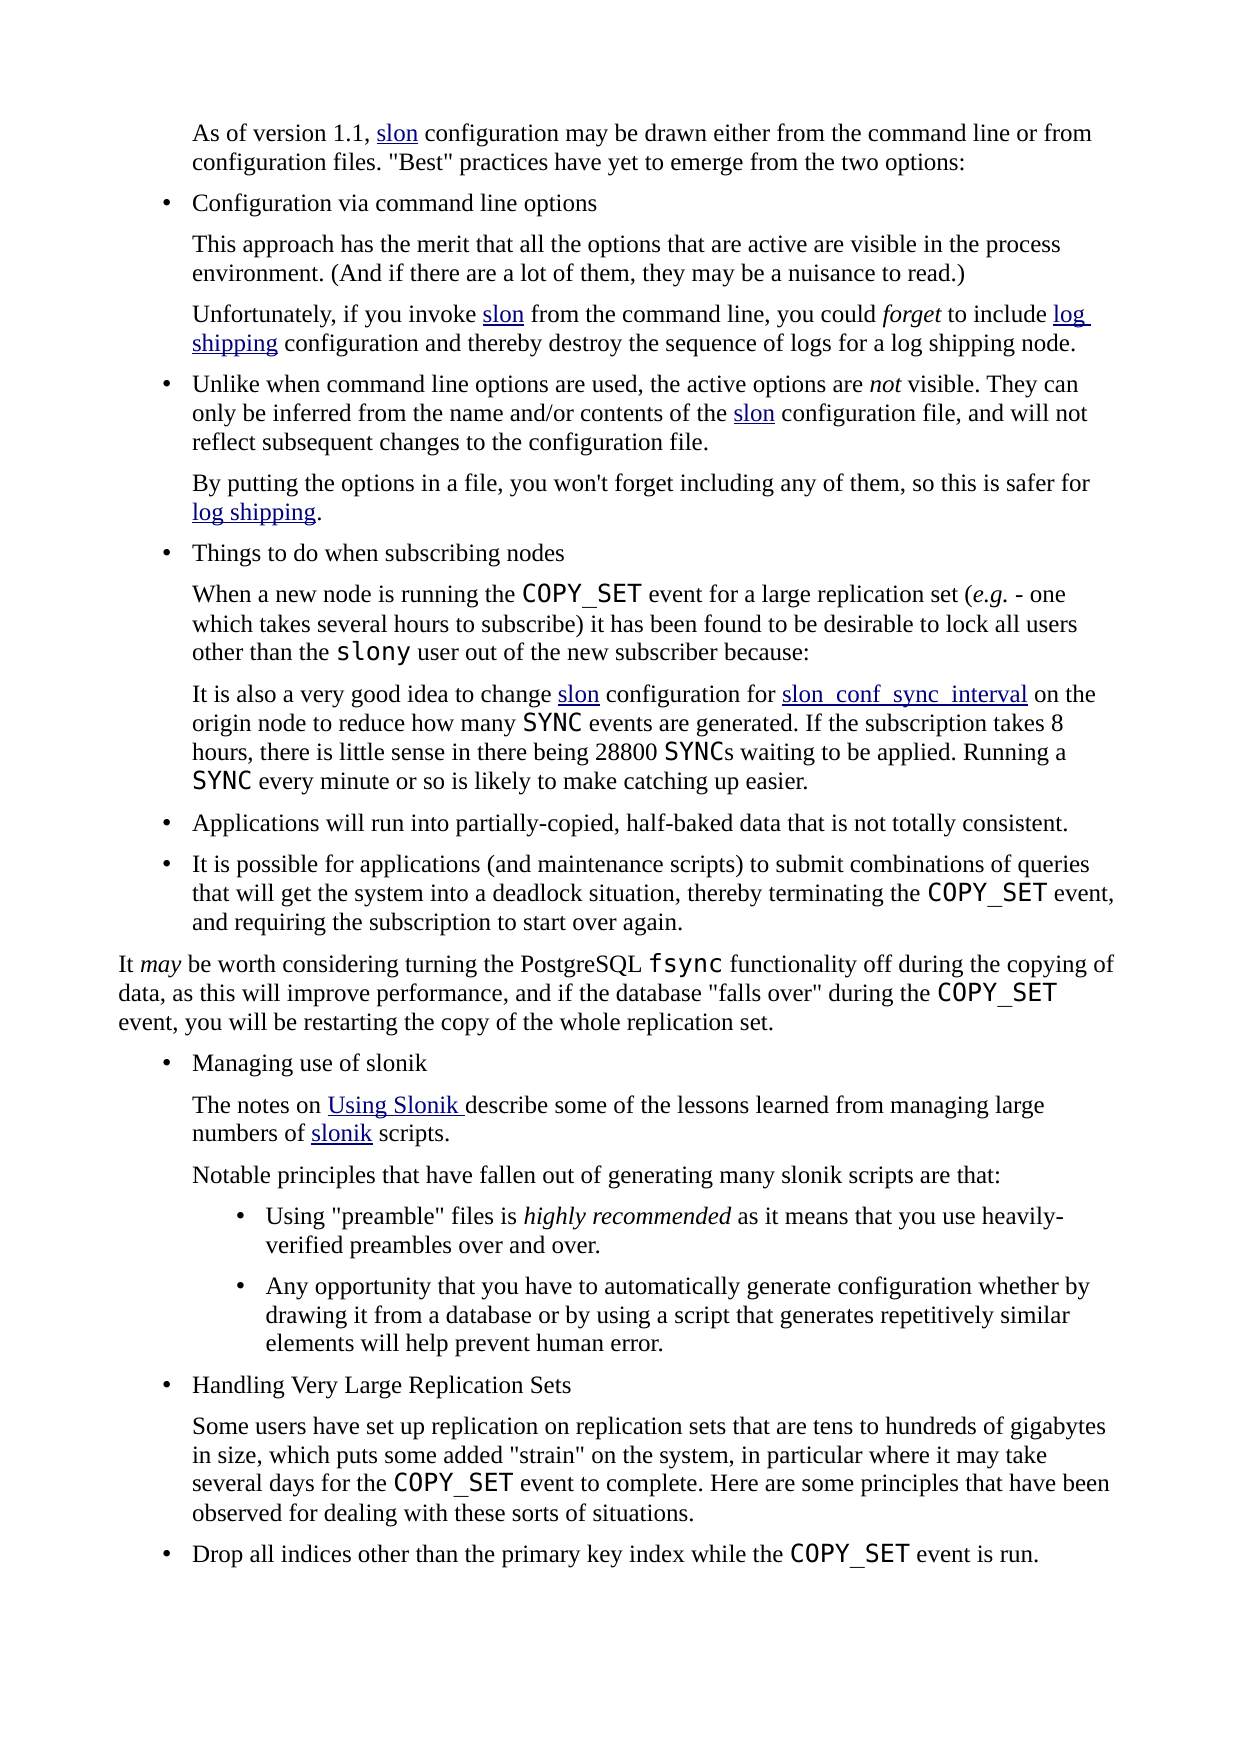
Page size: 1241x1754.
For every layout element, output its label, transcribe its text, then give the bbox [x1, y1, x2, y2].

list As of version 1.1, slon configuration may be drawn either from the command line or from configuration files. "Best" practices have yet to emerge from the two options: [162, 118, 1122, 176]
list When a new node is running the COPY_SET event for a large replication set (e.g. - one which takes several hours to subscribe) it has been found to be desirable to lock all users other than the slony user out of the new subscriber because: [162, 579, 1122, 667]
list Notable principles that have fallen out of generating many slonik scripts are that: [162, 1160, 1122, 1188]
list Configuration via command line options [162, 188, 1122, 217]
list Applications will run into partially-copied, half-baked data that is not totally consistent. [162, 808, 1122, 837]
text It may be worth considering turning the PostgreSQL fsync functionality off during the copying of data, as this will improve performance, and if the database "falls over" during the COPY_SET event, you will be restarting the copy of the whole replication set. [118, 949, 1122, 1036]
list Drop all indices other than the primary key index while the COPY_SET event is run. [162, 1539, 1122, 1568]
list Unfortunately, if you invoke slon from the command line, you could forget to include log shipping configuration and thereby destroy the sequence of logs for a log shipping node. [162, 299, 1122, 357]
list Managing use of slonik [162, 1048, 1122, 1077]
list It is possible for applications (and maintenance scripts) to submit combinations of queries that will get the system into a deadlock situation, thereby terminating the COPY_SET event, and requiring the subscription to start over again. [162, 849, 1122, 936]
list Some users have set up replication on replication sets that are tens to hundreds of gigabytes in size, which puts some added "strain" on the system, in particular where it may take several days for the COPY_SET event to complete. Here are some principles that have been observed for dealing with these sorts of situations. [162, 1411, 1122, 1527]
list It is also a very good idea to change slon configuration for slon_conf_sync_interval on the origin node to reduce how many SYNC events are generated. If the subscription takes 8 hours, there is little sense in there being 28800 SYNCs waiting to be applied. Running a SYNC every minute or so is likely to make catching up easier. [162, 679, 1122, 796]
list Using "preamble" files is highly recommended as it means that you use heavily-verified preambles over and over. [236, 1201, 1122, 1258]
list Handling Very Large Replication Sets [162, 1370, 1122, 1398]
list Any opportunity that you have to automatically generate configuration whether by drawing it from a database or by using a script that generates repetitively similar elements will help prevent human error. [236, 1271, 1122, 1357]
list The notes on Using Slonik describe some of the lessons learned from managing large numbers of slonik scripts. [162, 1090, 1122, 1147]
list Things to do when subscribing nodes [162, 538, 1122, 567]
list By putting the options in a file, you won't forget including any of them, so this is safer for log shipping. [162, 468, 1122, 526]
list Unlike when command line options are used, the active options are not visible. They can only be inferred from the name and/or contents of the slon configuration file, and will not reflect subsequent changes to the configuration file. [162, 369, 1122, 456]
list This approach has the merit that all the options that are active are visible in the process environment. (And if there are a lot of them, they may be a nuisance to read.) [162, 229, 1122, 287]
